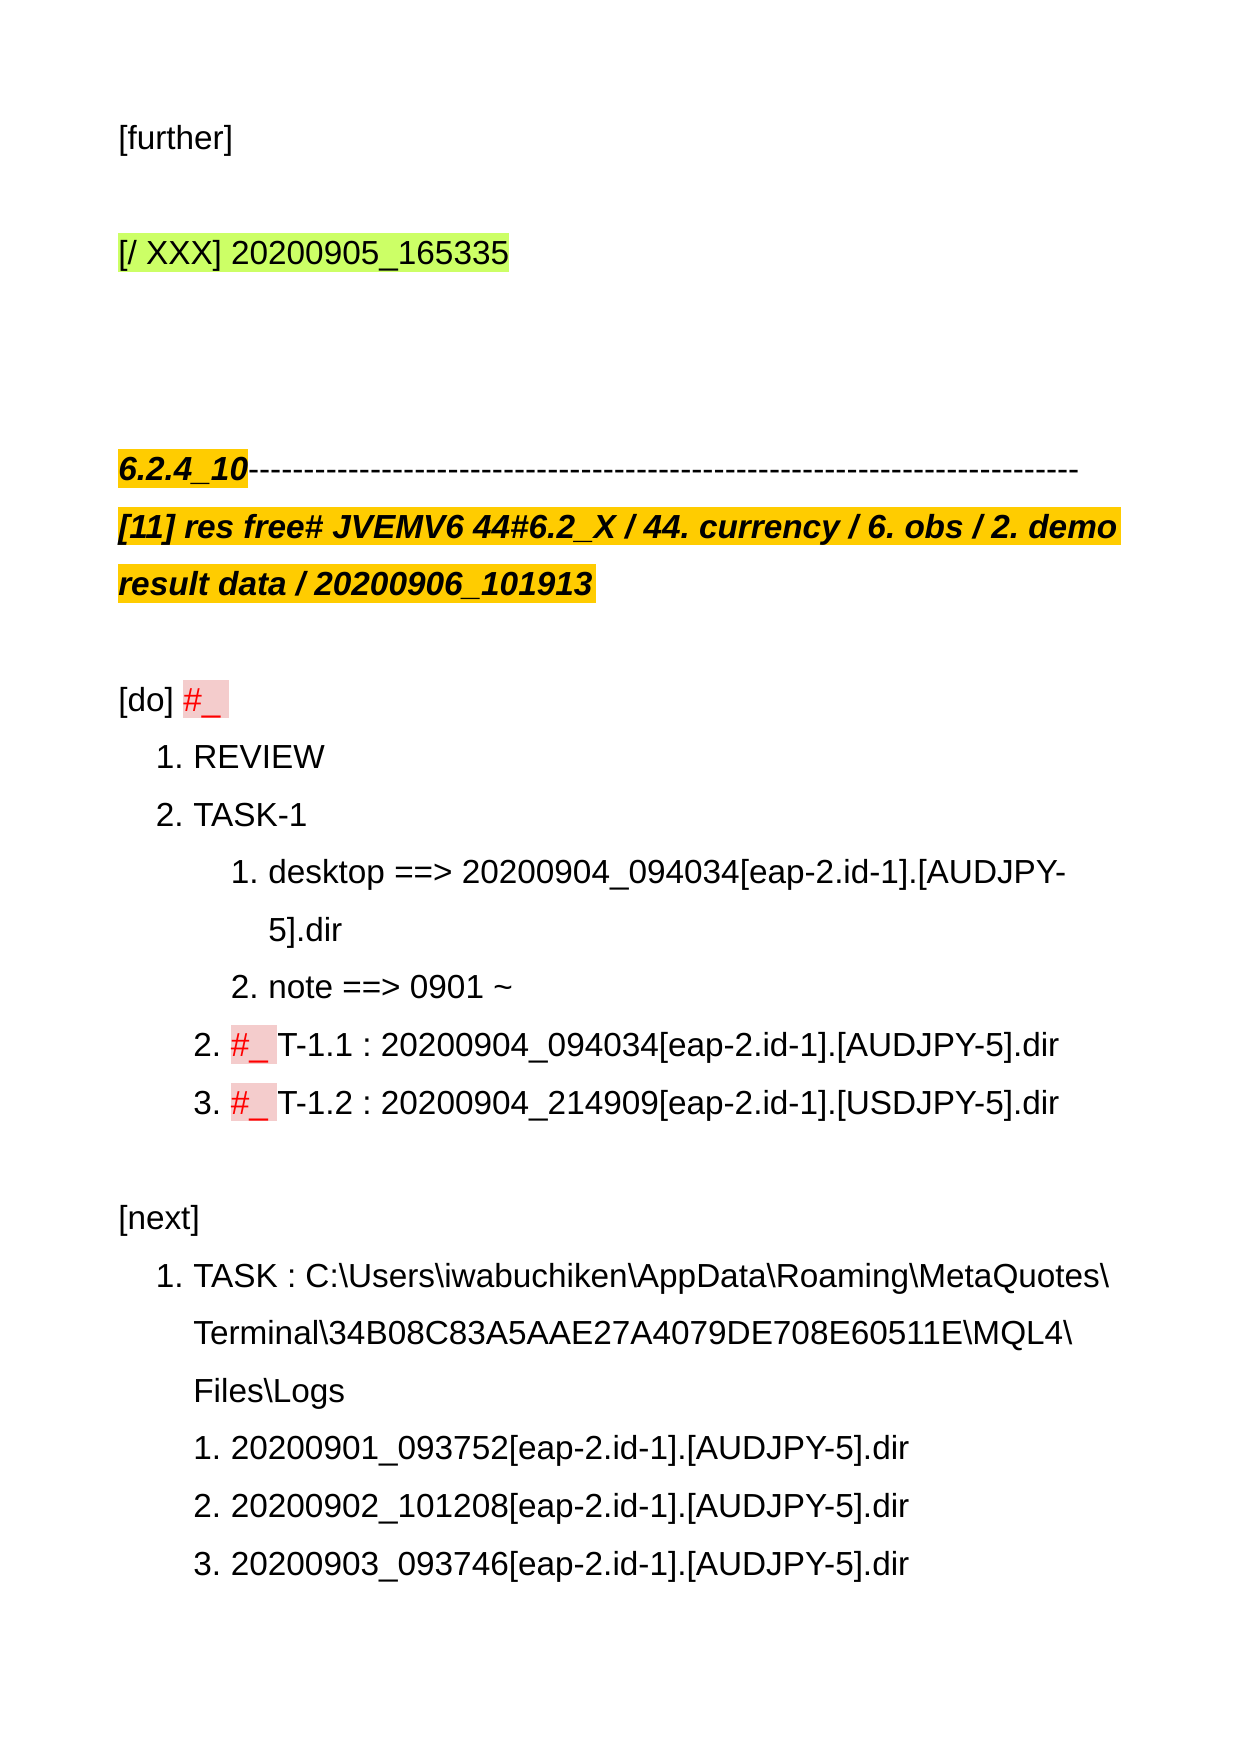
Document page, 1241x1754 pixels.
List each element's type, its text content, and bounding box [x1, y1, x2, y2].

list TASK-1 [156, 795, 1122, 833]
text [11] res free# JVEMV6 44#6.2_X / 44. currency / 6. obs / 2. demo result data / 20200906_101913 [118, 507, 1122, 603]
list #_ T-1.1 : 20200904_094034[eap-2.id-1].[AUDJPY-5].dir [193, 1025, 1122, 1064]
list note ==> 0901 ~ [231, 968, 1122, 1006]
list 20200902_101208[eap-2.id-1].[AUDJPY-5].dir [193, 1486, 1122, 1524]
list desktop ==> 20200904_094034[eap-2.id-1].[AUDJPY-5].dir [231, 852, 1122, 948]
list REVIEW [156, 737, 1122, 776]
list 20200901_093752[eap-2.id-1].[AUDJPY-5].dir [193, 1428, 1122, 1467]
text [/ XXX] 20200905_165335 [118, 176, 1122, 272]
text [further] [118, 118, 1122, 157]
text [next] [118, 1198, 1122, 1236]
text 6.2.4_10--------------------------------------------------------------------------- [118, 449, 1122, 488]
text [do] #_ [118, 679, 1122, 718]
list TASK : C:\Users\iwabuchiken\AppData\Roaming\MetaQuotes\Terminal\34B08C83A5AAE27A4079DE708E60511E\MQL4\Files\Logs [156, 1256, 1122, 1409]
list 20200903_093746[eap-2.id-1].[AUDJPY-5].dir [193, 1544, 1122, 1582]
list #_ T-1.2 : 20200904_214909[eap-2.id-1].[USDJPY-5].dir [193, 1083, 1122, 1121]
